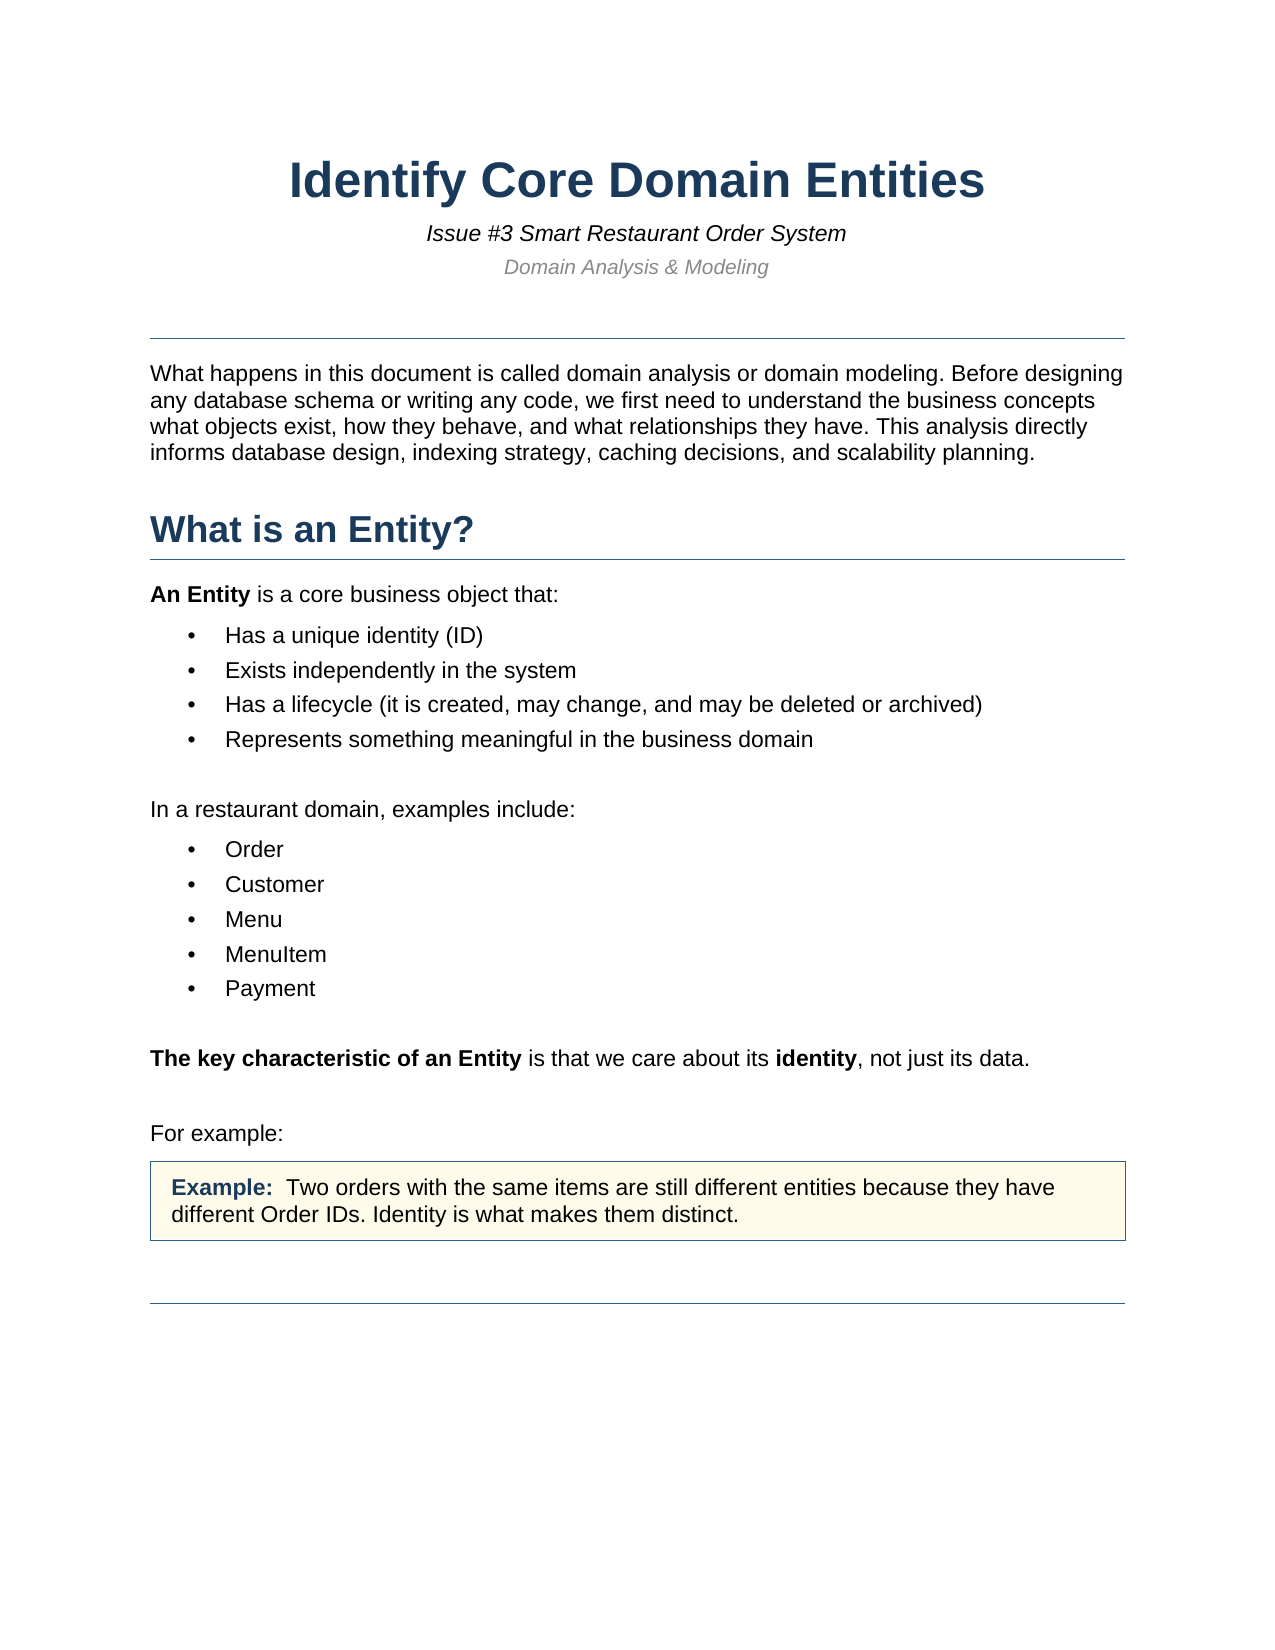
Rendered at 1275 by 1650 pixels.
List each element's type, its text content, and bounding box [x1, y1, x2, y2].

list Represents something meaningful in the business domain [187, 726, 1125, 752]
list Has a lifecycle (it is created, may change, and may be deleted or archived) [187, 691, 1125, 718]
text What happens in this document is called domain analysis or domain modeling. Before designing any database schema or writing any code, we first need to understand the business concepts what objects exist, how they behave, and what relationships they have. This analysis directly informs database design, indexing strategy, caching decisions, and scalability planning. [150, 360, 1125, 466]
list Payment [187, 975, 1125, 1002]
list Menu [187, 906, 1125, 932]
text Issue #3 Smart Restaurant Order System [150, 220, 1125, 246]
text For example: [150, 1120, 1125, 1147]
list Order [187, 836, 1125, 863]
subtitle What is an Entity? [150, 507, 1125, 559]
list MenuItem [187, 941, 1125, 967]
list Exists independently in the system [187, 657, 1125, 683]
text Identify Core Domain Entities [150, 150, 1125, 207]
text In a restaurant domain, examples include: [150, 796, 1125, 822]
list Customer [187, 871, 1125, 897]
text An Entity is a core business object that: [150, 581, 1125, 607]
table_header Example: Two orders with the same items are still different entities because they have different Order IDs. Identity is what makes them distinct. [151, 1162, 1125, 1239]
text Domain Analysis & Modeling [150, 255, 1125, 279]
list Has a unique identity (ID) [187, 622, 1125, 648]
text The key characteristic of an Entity is that we care about its identity, not just its data. [150, 1044, 1125, 1071]
